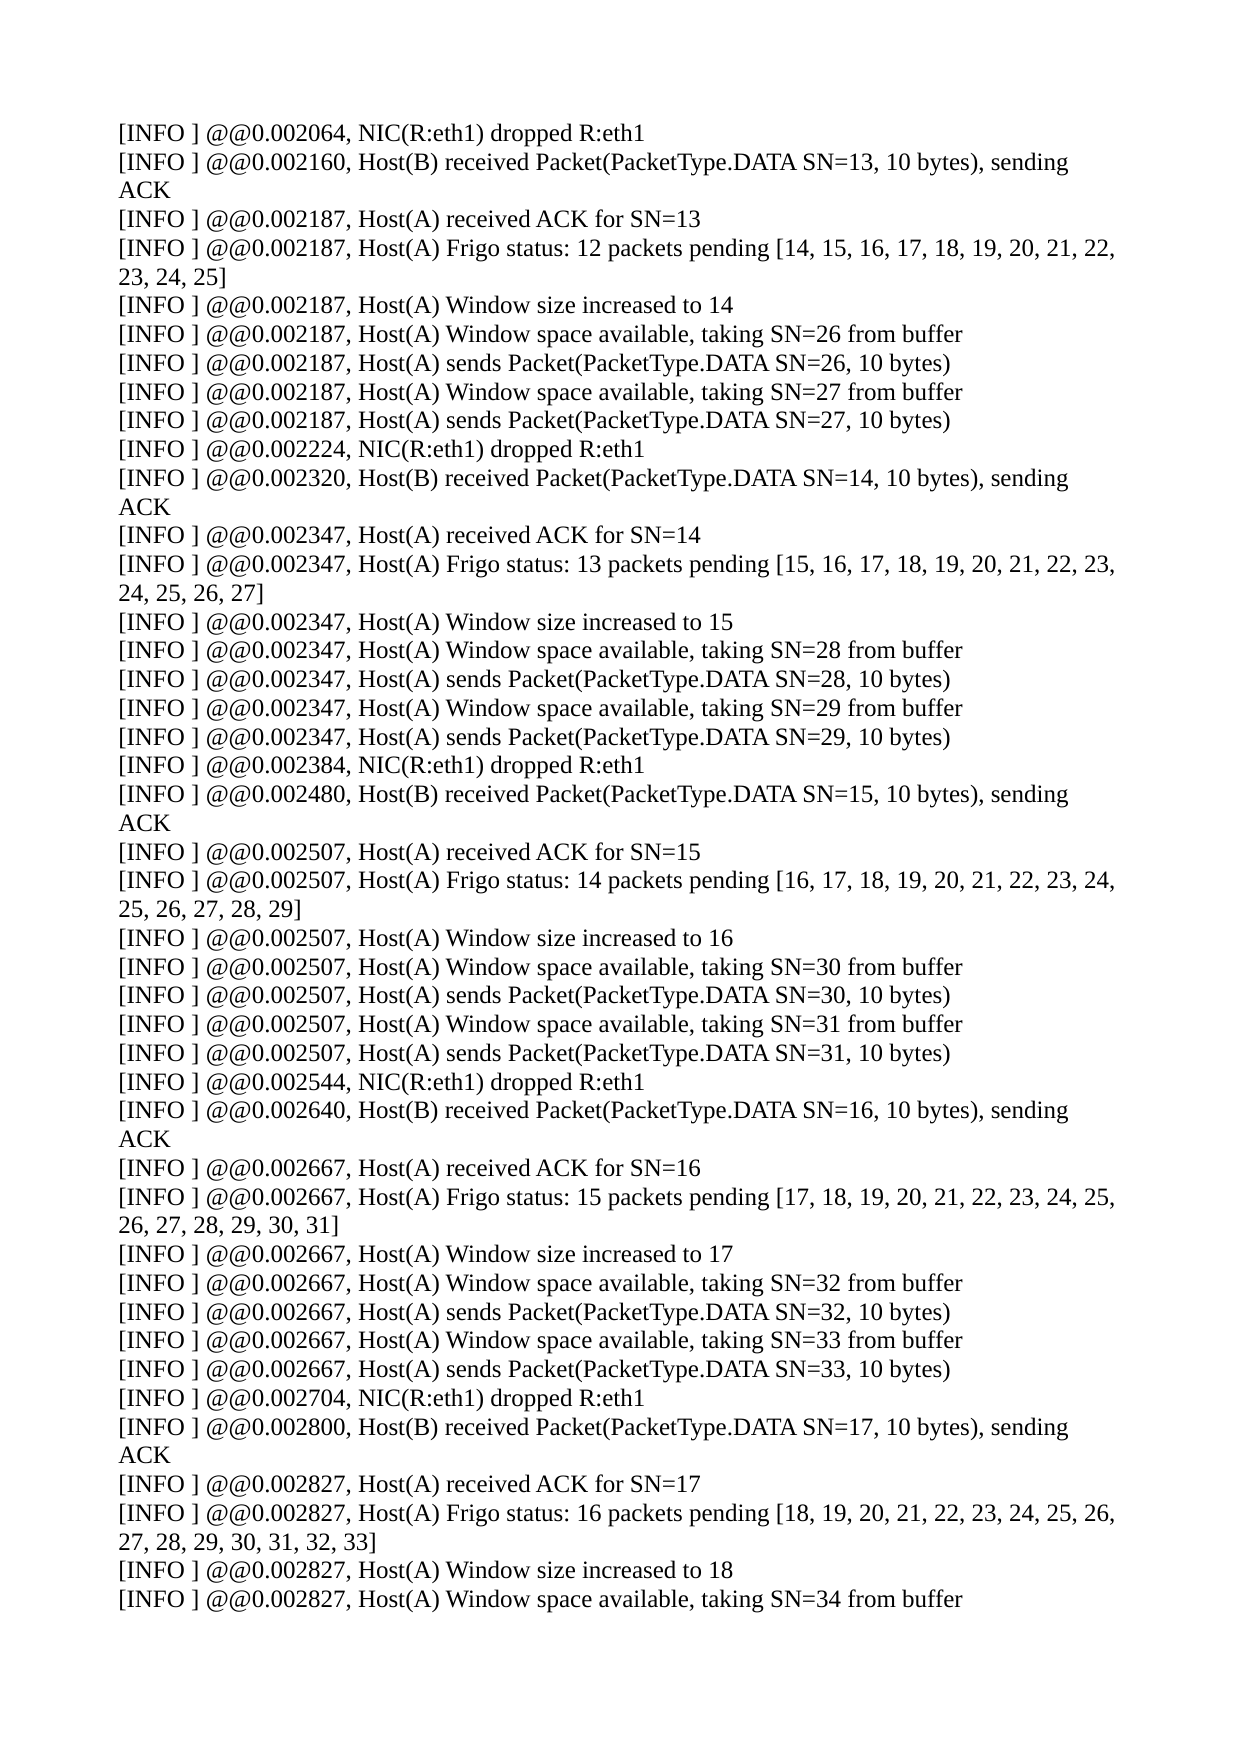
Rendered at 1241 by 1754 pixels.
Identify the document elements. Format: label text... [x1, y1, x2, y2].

text [INFO ] @@0.002347, Host(A) Window space available, taking SN=29 from buffer [118, 693, 1122, 722]
text [INFO ] @@0.002347, Host(A) sends Packet(PacketType.DATA SN=28, 10 bytes) [118, 664, 1122, 693]
text [INFO ] @@0.002667, Host(A) Window space available, taking SN=32 from buffer [118, 1268, 1122, 1297]
text [INFO ] @@0.002187, Host(A) sends Packet(PacketType.DATA SN=27, 10 bytes) [118, 406, 1122, 434]
text [INFO ] @@0.002347, Host(A) Window size increased to 15 [118, 607, 1122, 636]
text [INFO ] @@0.002187, Host(A) received ACK for SN=13 [118, 204, 1122, 233]
text [INFO ] @@0.002640, Host(B) received Packet(PacketType.DATA SN=16, 10 bytes), sending ACK [118, 1096, 1122, 1153]
text [INFO ] @@0.002320, Host(B) received Packet(PacketType.DATA SN=14, 10 bytes), sending ACK [118, 463, 1122, 521]
text [INFO ] @@0.002667, Host(A) sends Packet(PacketType.DATA SN=33, 10 bytes) [118, 1354, 1122, 1383]
text [INFO ] @@0.002667, Host(A) Window space available, taking SN=33 from buffer [118, 1326, 1122, 1354]
text [INFO ] @@0.002667, Host(A) sends Packet(PacketType.DATA SN=32, 10 bytes) [118, 1297, 1122, 1326]
text [INFO ] @@0.002347, Host(A) Frigo status: 13 packets pending [15, 16, 17, 18, 19, 20, 21, 22, 23, 24, 25, 26, 27] [118, 549, 1122, 607]
text [INFO ] @@0.002827, Host(A) Window space available, taking SN=34 from buffer [118, 1584, 1122, 1613]
text [INFO ] @@0.002160, Host(B) received Packet(PacketType.DATA SN=13, 10 bytes), sending ACK [118, 147, 1122, 204]
text [INFO ] @@0.002507, Host(A) Window space available, taking SN=30 from buffer [118, 952, 1122, 981]
text [INFO ] @@0.002704, NIC(R:eth1) dropped R:eth1 [118, 1383, 1122, 1412]
text [INFO ] @@0.002827, Host(A) Window size increased to 18 [118, 1556, 1122, 1584]
text [INFO ] @@0.002507, Host(A) sends Packet(PacketType.DATA SN=30, 10 bytes) [118, 981, 1122, 1009]
text [INFO ] @@0.002347, Host(A) sends Packet(PacketType.DATA SN=29, 10 bytes) [118, 722, 1122, 751]
text [INFO ] @@0.002544, NIC(R:eth1) dropped R:eth1 [118, 1067, 1122, 1096]
text [INFO ] @@0.002187, Host(A) Window space available, taking SN=26 from buffer [118, 319, 1122, 348]
text [INFO ] @@0.002347, Host(A) received ACK for SN=14 [118, 521, 1122, 549]
text [INFO ] @@0.002507, Host(A) sends Packet(PacketType.DATA SN=31, 10 bytes) [118, 1038, 1122, 1067]
text [INFO ] @@0.002507, Host(A) received ACK for SN=15 [118, 837, 1122, 866]
text [INFO ] @@0.002667, Host(A) Frigo status: 15 packets pending [17, 18, 19, 20, 21, 22, 23, 24, 25, 26, 27, 28, 29, 30, 31] [118, 1182, 1122, 1239]
text [INFO ] @@0.002667, Host(A) received ACK for SN=16 [118, 1153, 1122, 1182]
text [INFO ] @@0.002667, Host(A) Window size increased to 17 [118, 1239, 1122, 1268]
text [INFO ] @@0.002347, Host(A) Window space available, taking SN=28 from buffer [118, 636, 1122, 664]
text [INFO ] @@0.002187, Host(A) sends Packet(PacketType.DATA SN=26, 10 bytes) [118, 348, 1122, 377]
text [INFO ] @@0.002224, NIC(R:eth1) dropped R:eth1 [118, 434, 1122, 463]
text [INFO ] @@0.002480, Host(B) received Packet(PacketType.DATA SN=15, 10 bytes), sending ACK [118, 779, 1122, 837]
text [INFO ] @@0.002187, Host(A) Window size increased to 14 [118, 291, 1122, 319]
text [INFO ] @@0.002384, NIC(R:eth1) dropped R:eth1 [118, 751, 1122, 779]
text [INFO ] @@0.002507, Host(A) Window space available, taking SN=31 from buffer [118, 1009, 1122, 1038]
text [INFO ] @@0.002507, Host(A) Frigo status: 14 packets pending [16, 17, 18, 19, 20, 21, 22, 23, 24, 25, 26, 27, 28, 29] [118, 866, 1122, 923]
text [INFO ] @@0.002507, Host(A) Window size increased to 16 [118, 923, 1122, 952]
text [INFO ] @@0.002187, Host(A) Window space available, taking SN=27 from buffer [118, 377, 1122, 406]
text [INFO ] @@0.002827, Host(A) Frigo status: 16 packets pending [18, 19, 20, 21, 22, 23, 24, 25, 26, 27, 28, 29, 30, 31, 32, 33] [118, 1498, 1122, 1556]
text [INFO ] @@0.002800, Host(B) received Packet(PacketType.DATA SN=17, 10 bytes), sending ACK [118, 1412, 1122, 1469]
text [INFO ] @@0.002827, Host(A) received ACK for SN=17 [118, 1469, 1122, 1498]
text [INFO ] @@0.002064, NIC(R:eth1) dropped R:eth1 [118, 118, 1122, 147]
text [INFO ] @@0.002187, Host(A) Frigo status: 12 packets pending [14, 15, 16, 17, 18, 19, 20, 21, 22, 23, 24, 25] [118, 233, 1122, 291]
